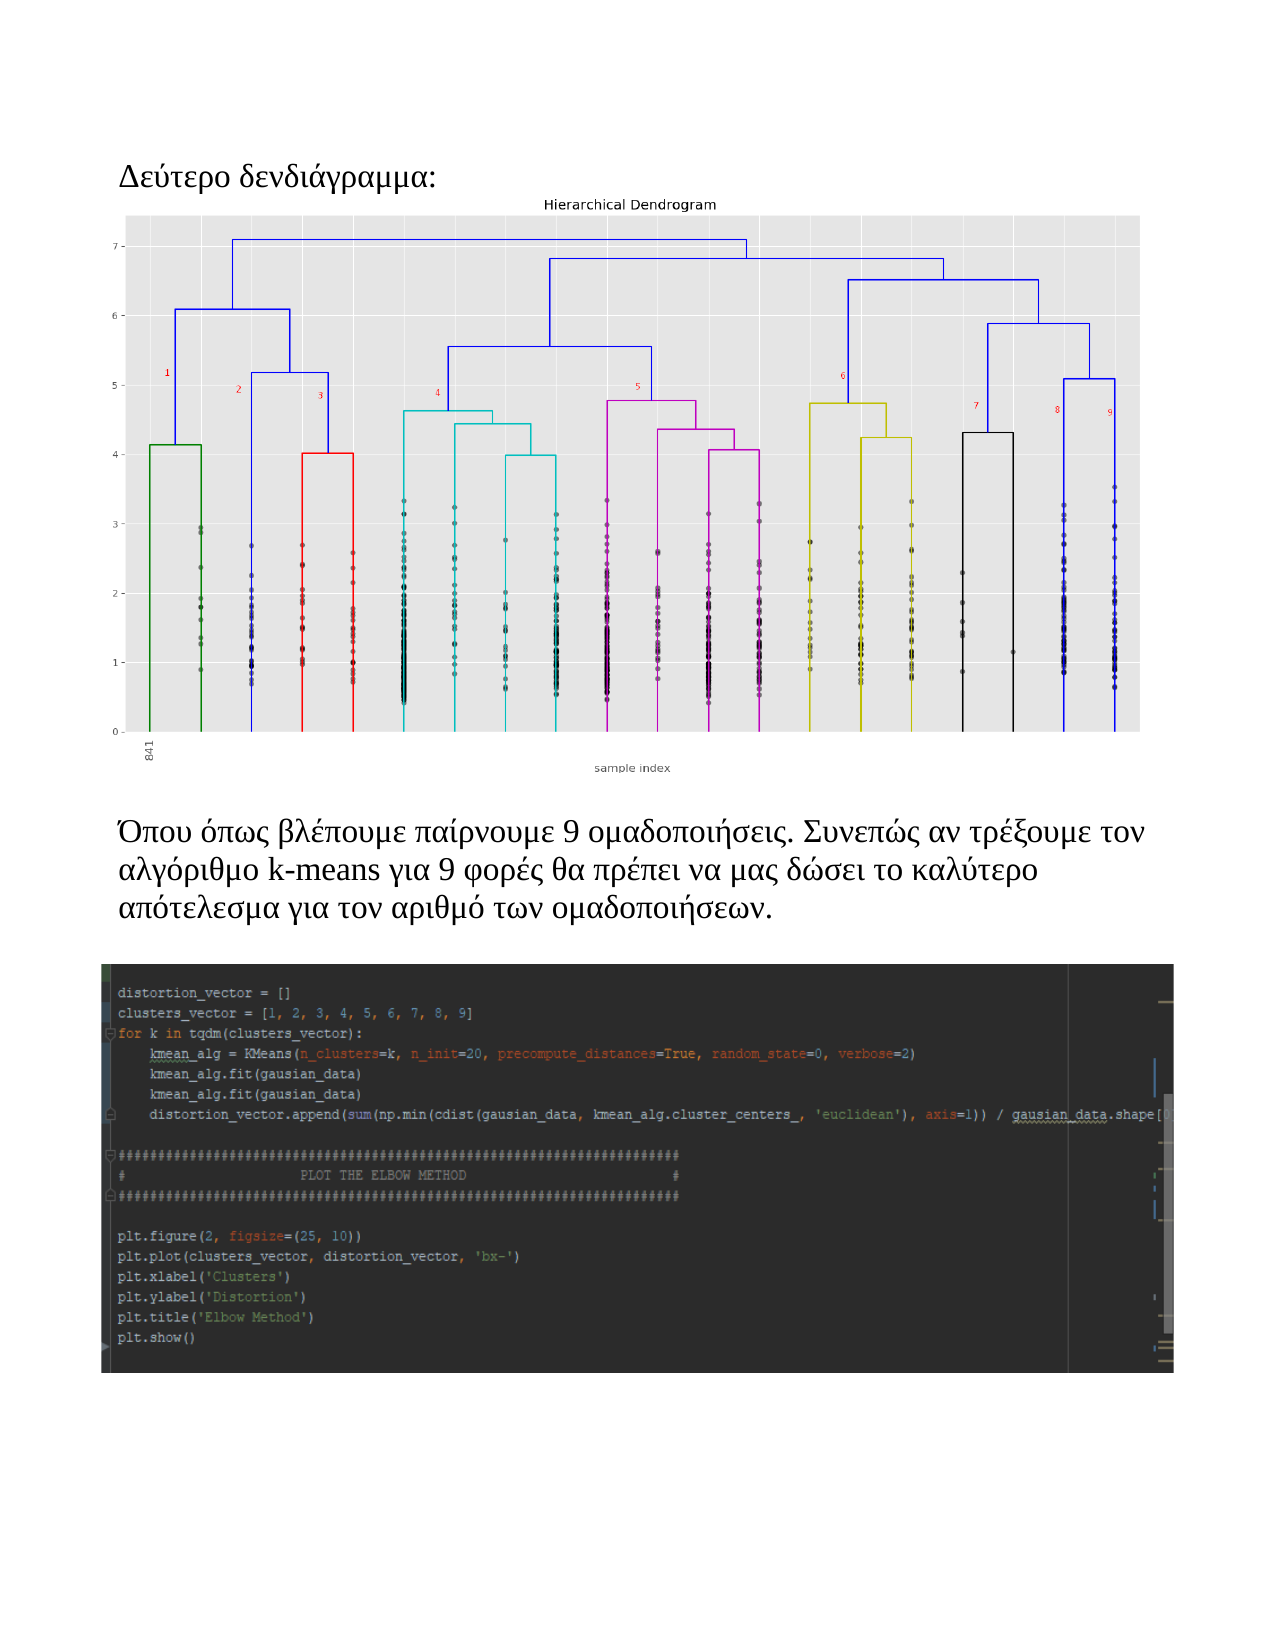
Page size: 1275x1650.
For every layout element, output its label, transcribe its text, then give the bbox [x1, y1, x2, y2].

text Δεύτερο δενδιάγραμμα: [118, 156, 1157, 195]
text Όπου όπως βλέπουμε παίρνουμε 9 ομαδοποιήσεις. Συνεπώς αν τρέξουμε τον αλγόριθμο k-means για 9 φορές θα πρέπει να μας δώσει το καλύτερο απότελεσμα για τον αριθμό των ομαδοποιήσεων. [118, 811, 1157, 926]
picture [101, 964, 1174, 1373]
picture [110, 194, 1149, 773]
